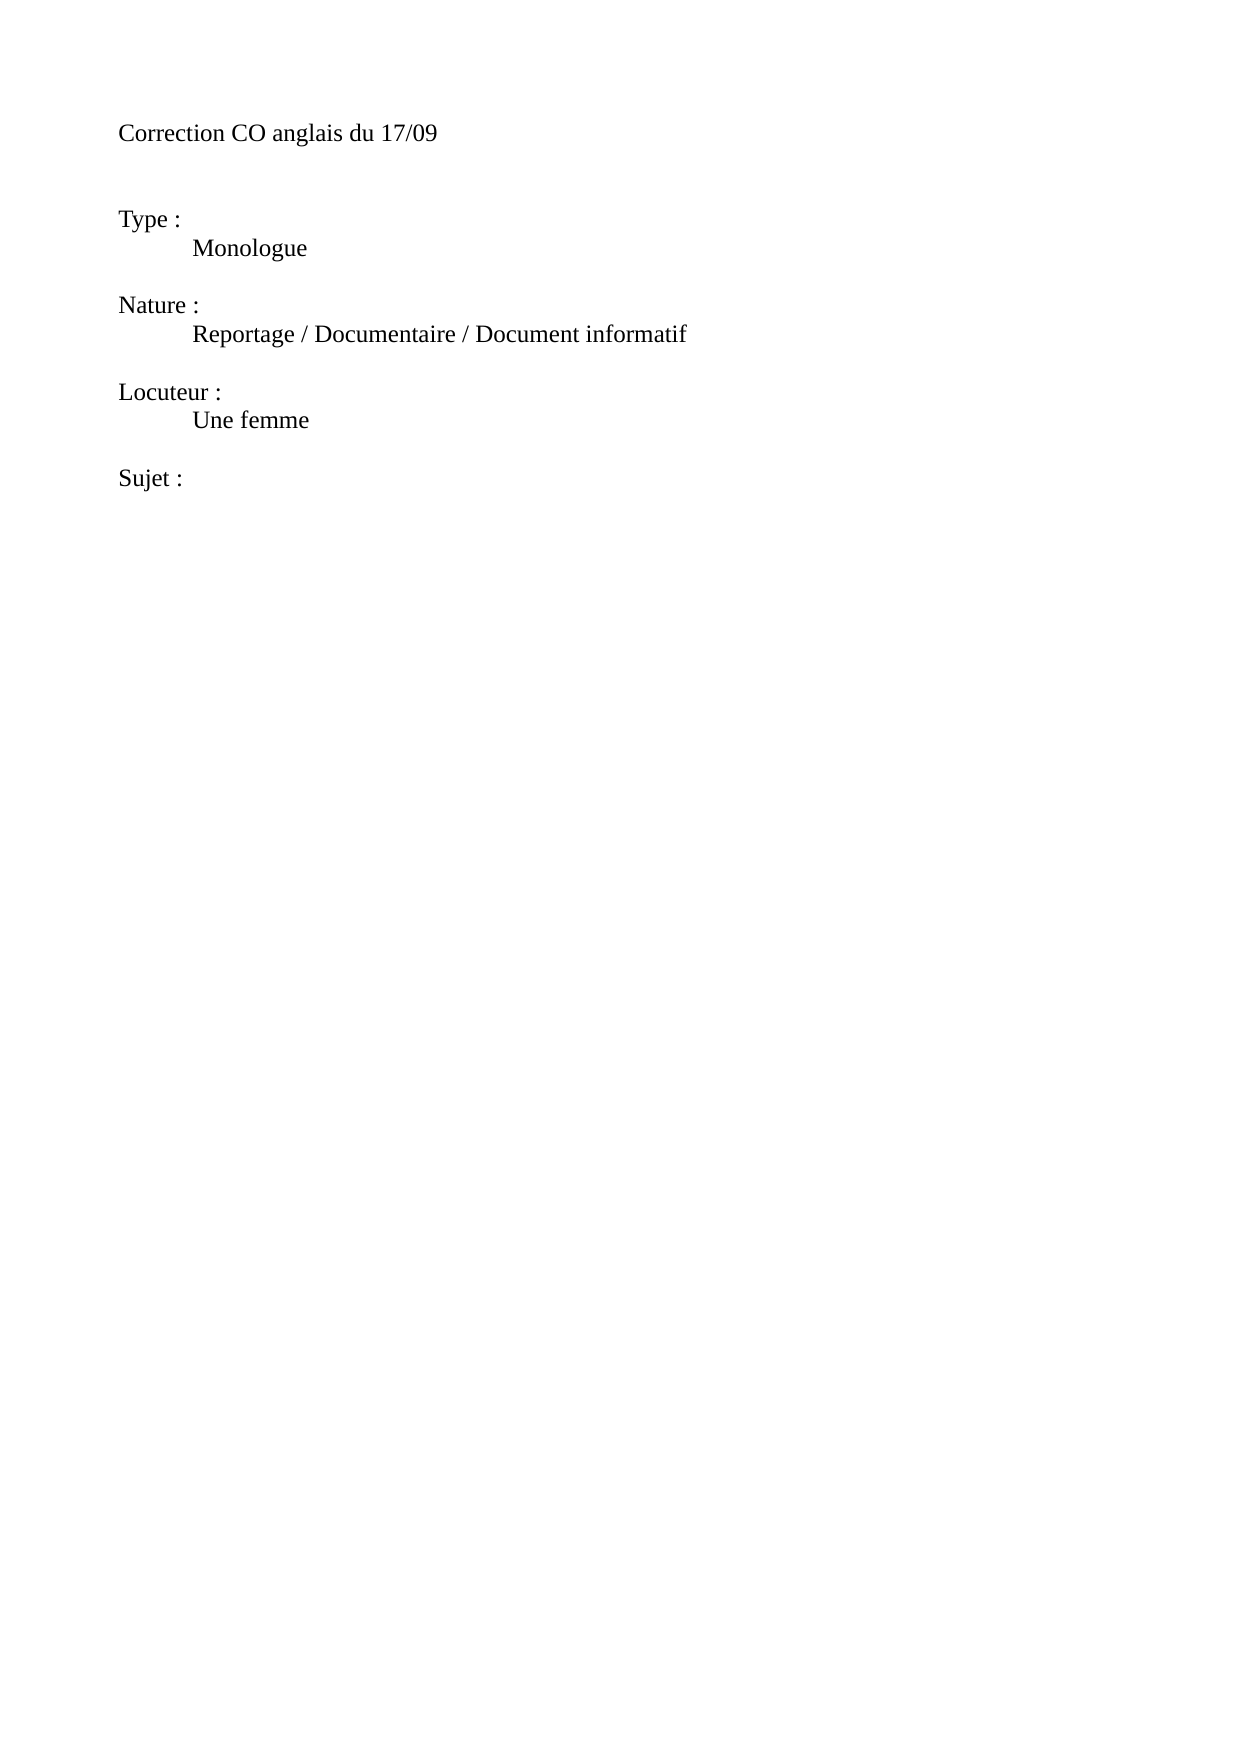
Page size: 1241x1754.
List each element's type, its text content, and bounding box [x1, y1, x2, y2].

text Locuteur : [118, 377, 1122, 406]
text Correction CO anglais du 17/09 [118, 118, 1122, 147]
text Type : [118, 204, 1122, 233]
text Une femme [118, 406, 1122, 434]
text Sujet : [118, 463, 1122, 492]
text Monologue [118, 233, 1122, 262]
text Nature : [118, 291, 1122, 319]
text Reportage / Documentaire / Document informatif [118, 319, 1122, 348]
